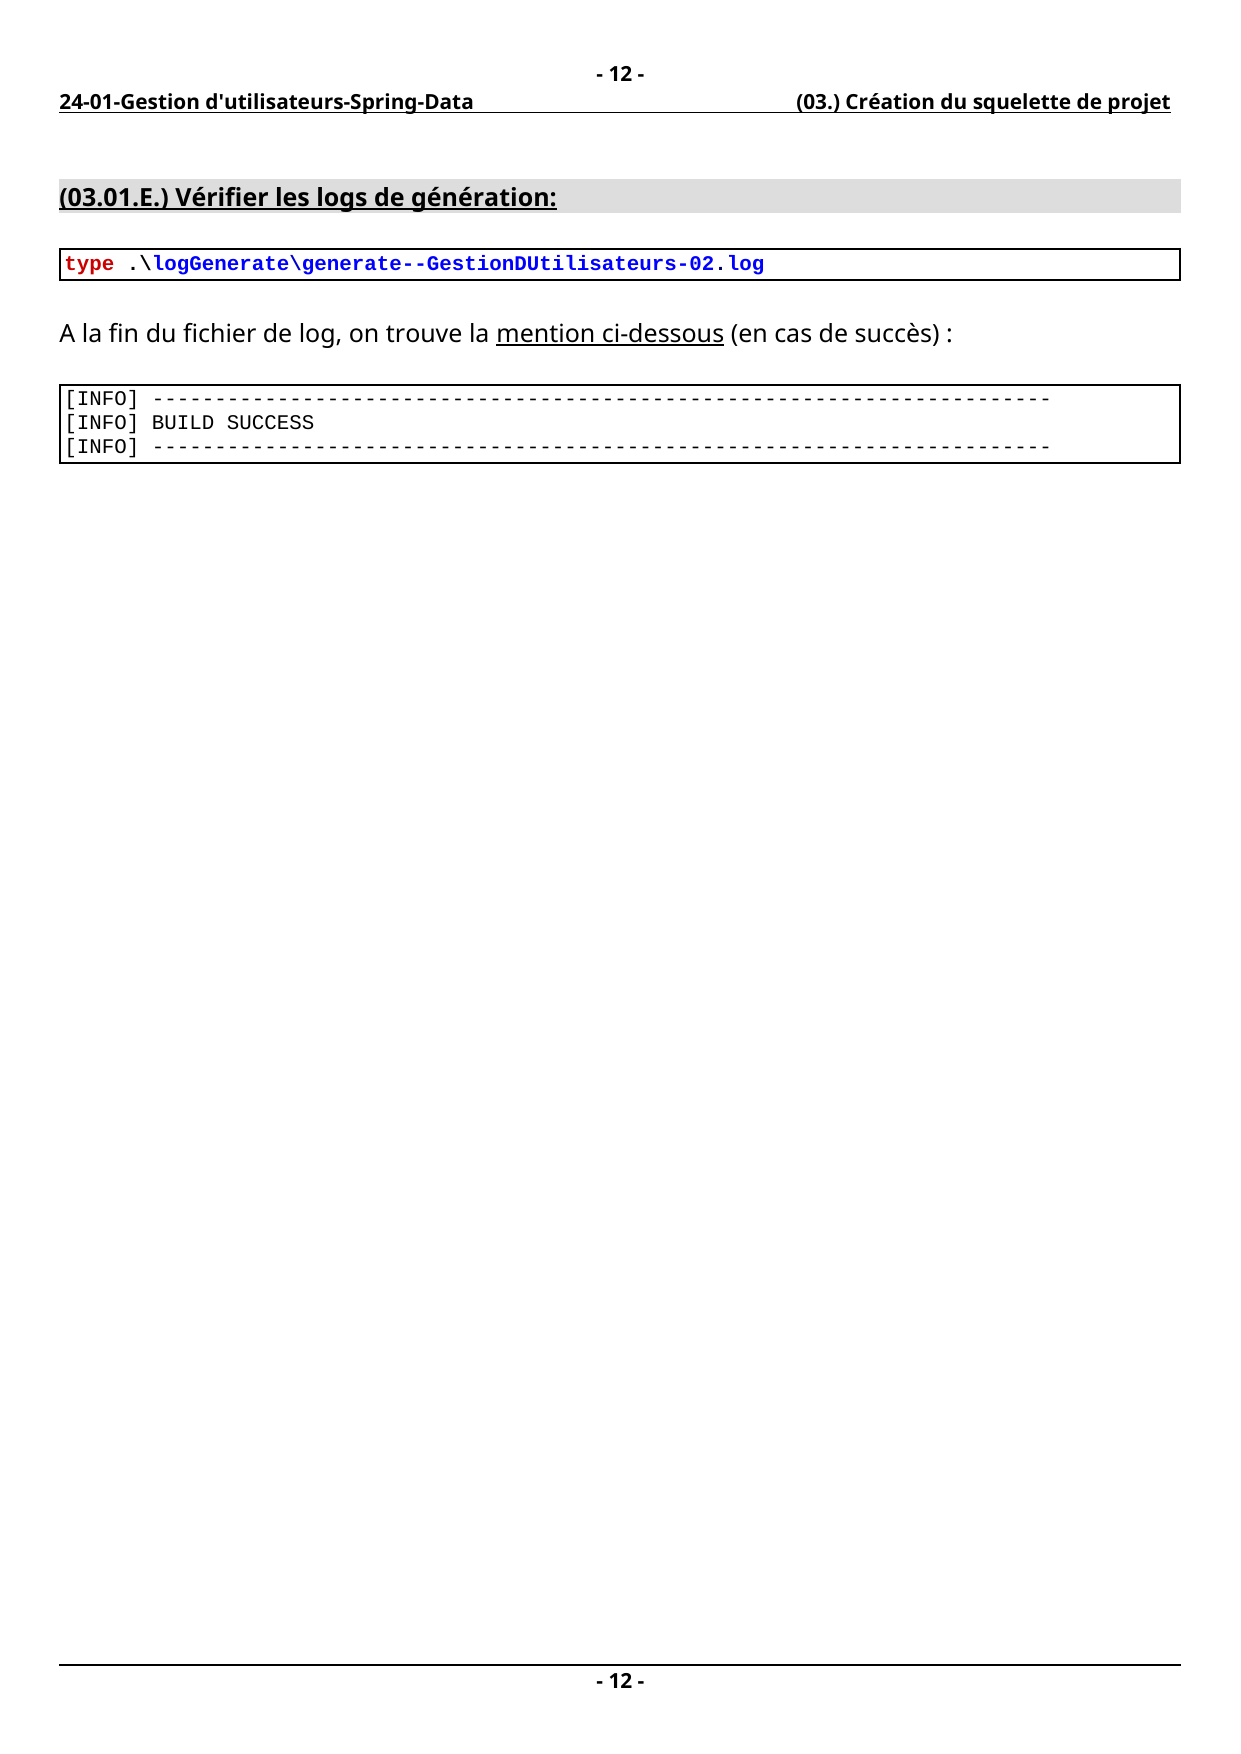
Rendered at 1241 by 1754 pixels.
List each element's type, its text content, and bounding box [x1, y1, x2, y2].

text [INFO] ------------------------------------------------------------------------ [61, 386, 1179, 407]
text A la fin du fichier de log, on trouve la mention ci-dessous (en cas de succès) : [59, 315, 1181, 349]
text [INFO] BUILD SUCCESS [61, 407, 1179, 431]
text (03.01.E.) Vérifier les logs de génération: [59, 179, 1181, 213]
list type .\logGenerate\generate--GestionDUtilisateurs-02.log [61, 250, 1179, 279]
text [INFO] ------------------------------------------------------------------------ [61, 431, 1179, 462]
